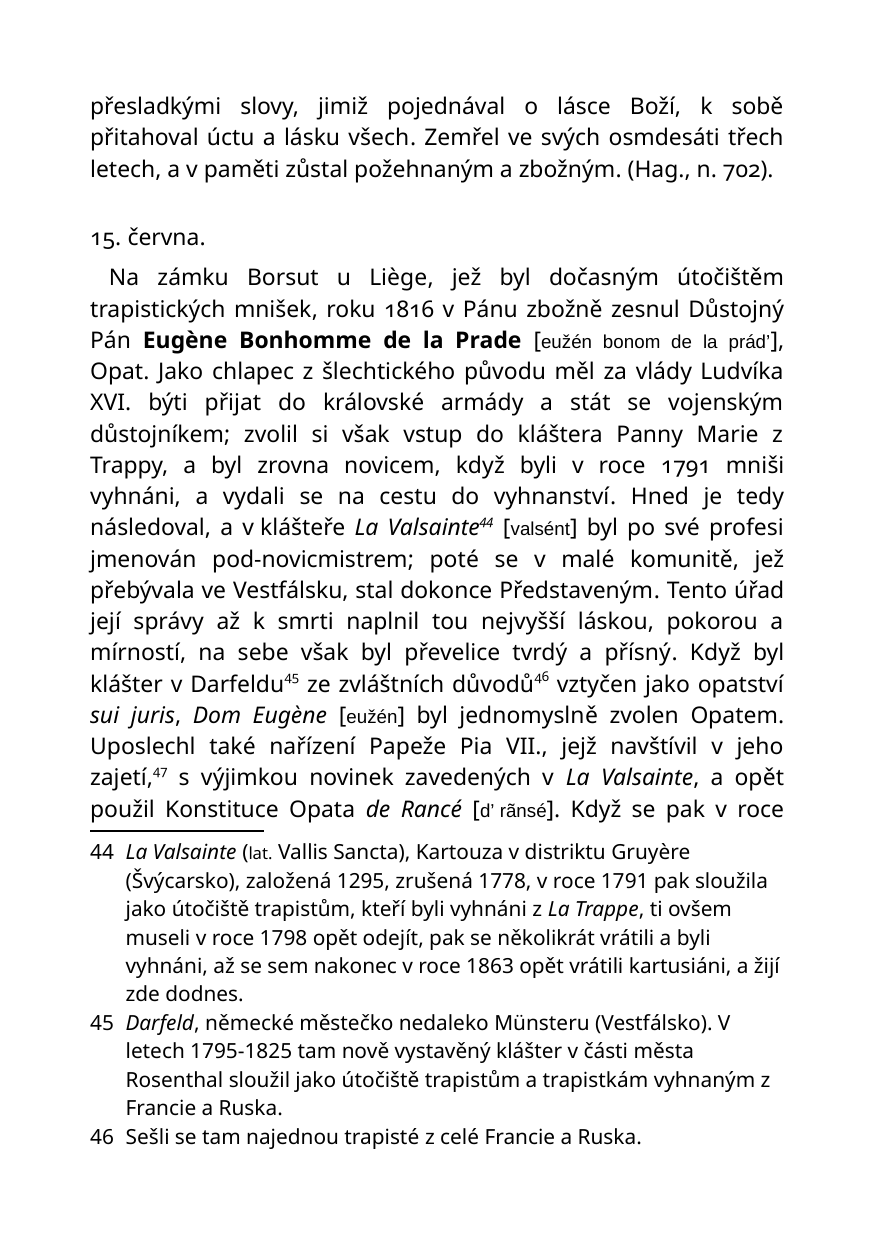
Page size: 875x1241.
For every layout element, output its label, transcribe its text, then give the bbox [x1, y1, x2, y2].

text Na zámku Borsut u Liège, jež byl dočasným útočištěm trapistických mnišek, roku 1816 v Pánu zbožně zesnul Důstojný Pán Eugène Bonhomme de la Prade [eužén bonom de la prád’], Opat. Jako chlapec z šlechtického původu měl za vlády Ludvíka XVI. býti přijat do královské armády a stát se vojenským důstojníkem; zvolil si však vstup do kláštera Panny Marie z Trappy, a byl zrovna novicem, když byli v roce 1791 mniši vyhnáni, a vydali se na cestu do vyhnanství. Hned je tedy následoval, a v klášteře La Valsainte [valsént] byl po své profesi jmenován pod-novicmistrem; poté se v malé komunitě, jež přebývala ve Vestfálsku, stal dokonce Představeným. Tento úřad její správy až k smrti naplnil tou nejvyšší láskou, pokorou a mírností, na sebe však byl převelice tvrdý a přísný. Když byl klášter v Darfeldu ze zvláštních důvodů vztyčen jako opatství sui juris, Dom Eugène [eužén] byl jednomyslně zvolen Opatem. Uposlechl také nařízení Papeže Pia VII., jejž navštívil v jeho zajetí, s výjimkou novinek zavedených v La Valsainte, a opět použil Konstituce Opata de Rancé [d’ rãnsé]. Když se pak v roce [90, 261, 784, 824]
text Sešli se tam najednou trapisté z celé Francie a Ruska. [90, 1122, 784, 1150]
text přesladkými slovy, jimiž pojednával o lásce Boží, k sobě přitahoval úctu a lásku všech. Zemřel ve svých osmdesáti třech letech, a v paměti zůstal požehnaným a zbožným. (Hag., n. 702). [90, 90, 784, 184]
text Darfeld, německé městečko nedaleko Münsteru (Vestfálsko). V letech 1795-1825 tam nově vystavěný klášter v části města Rosenthal sloužil jako útočiště trapistům a trapistkám vyhnaným z Francie a Ruska. [90, 1008, 784, 1122]
text 15. června. [90, 221, 784, 252]
text La Valsainte (lat. Vallis Sancta), Kartouza v distriktu Gruyère (Švýcarsko), založená 1295, zrušená 1778, v roce 1791 pak sloužila jako útočiště trapistům, kteří byli vyhnáni z La Trappe, ti ovšem museli v roce 1798 opět odejít, pak se několikrát vrátili a byli vyhnáni, až se sem nakonec v roce 1863 opět vrátili kartusiáni, a žijí zde dodnes. [90, 837, 784, 1008]
